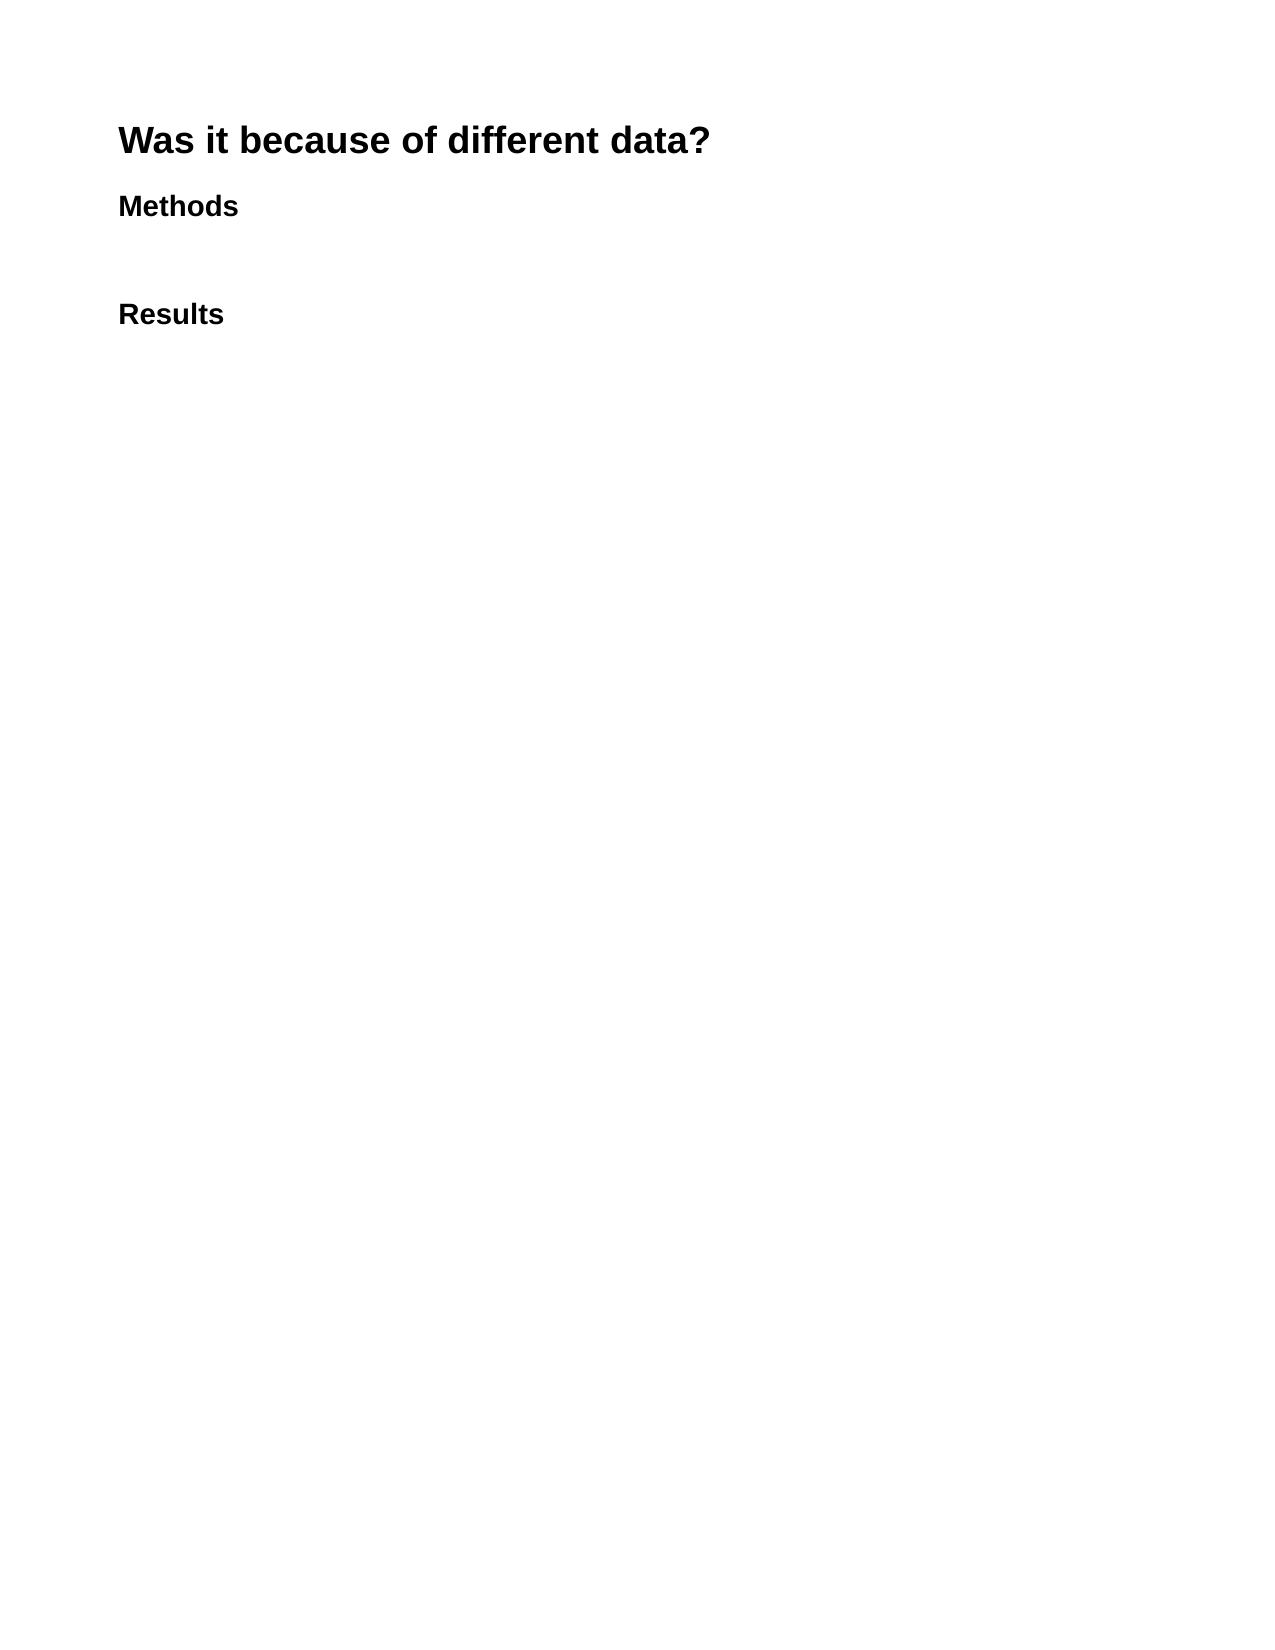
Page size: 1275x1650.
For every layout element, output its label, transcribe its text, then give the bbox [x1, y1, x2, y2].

subtitle Results [118, 297, 1157, 331]
subtitle Methods [118, 189, 1157, 223]
subtitle Was it because of different data? [118, 118, 1157, 162]
